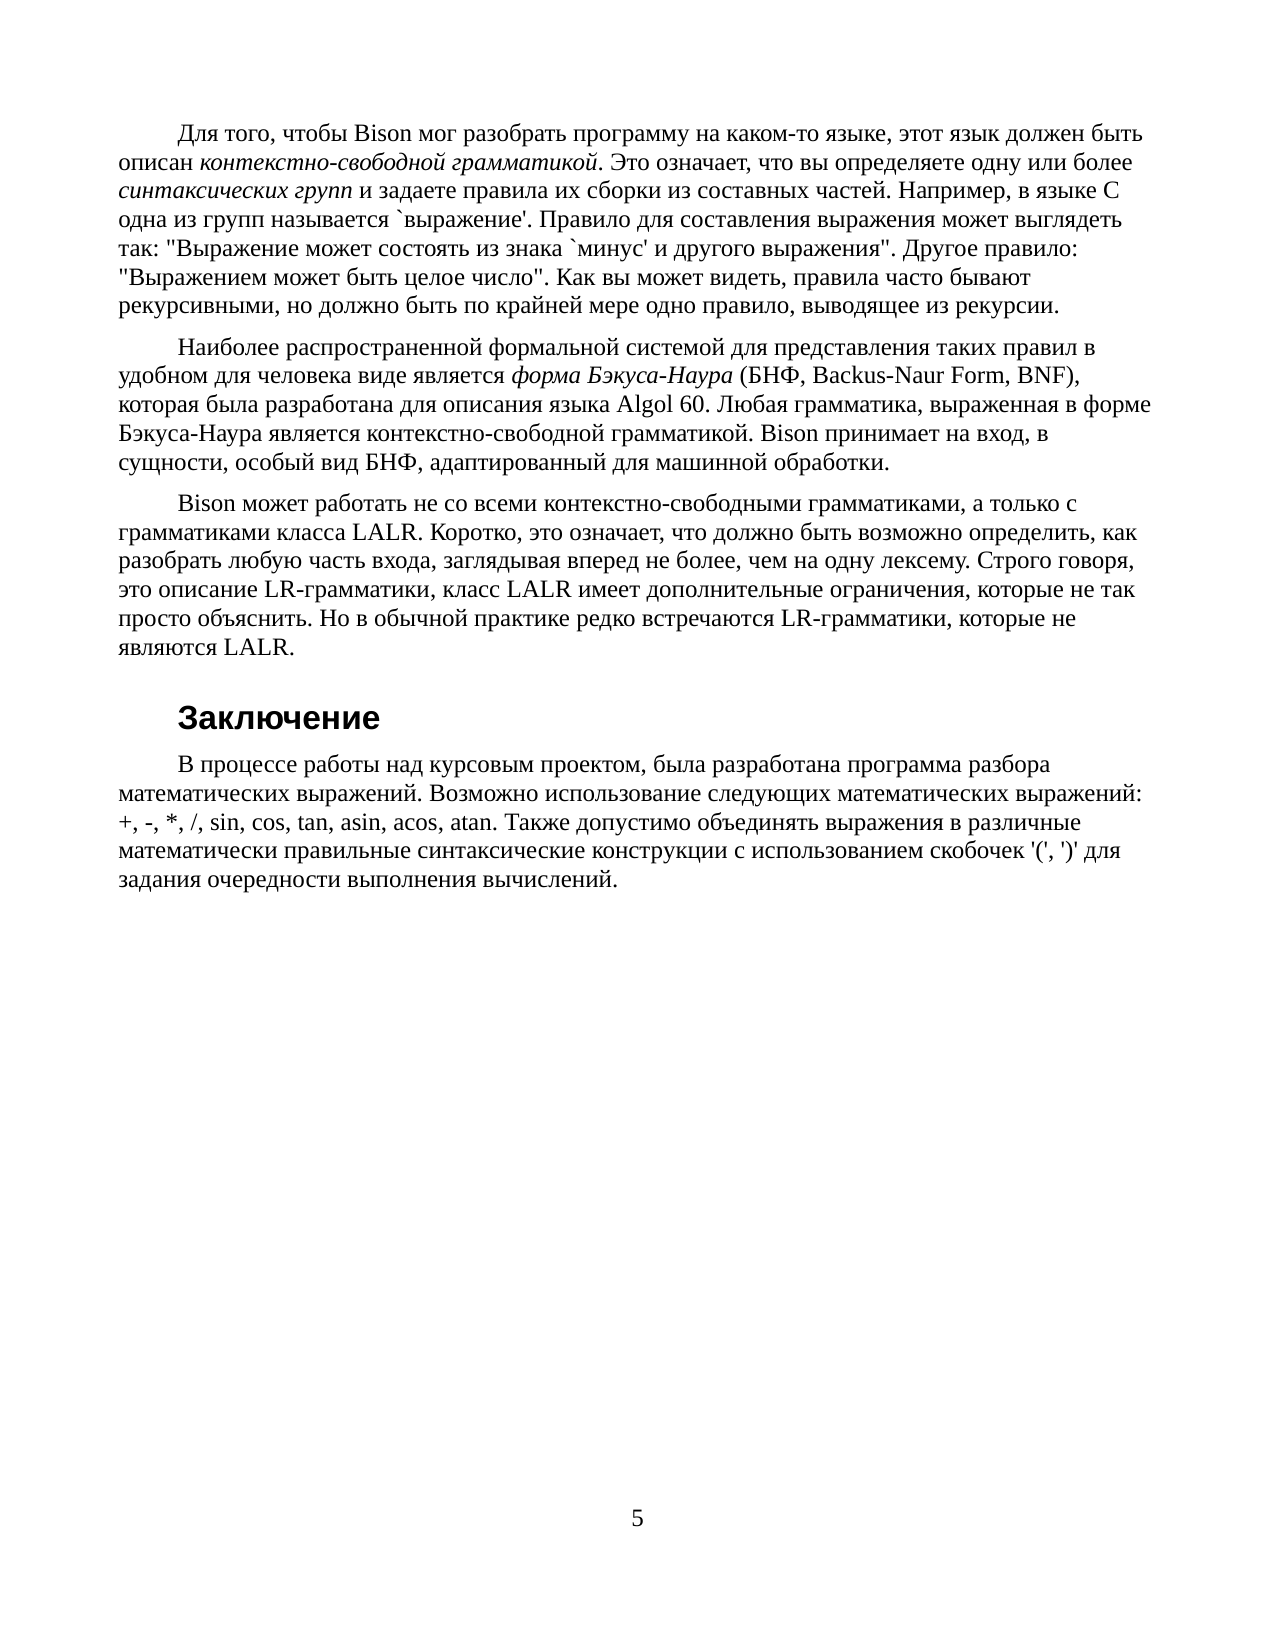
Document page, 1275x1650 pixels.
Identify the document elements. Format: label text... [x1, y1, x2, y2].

text Bison может работать не со всеми контекстно-свободными грамматиками, а только с грамматиками класса LALR. Коротко, это означает, что должно быть возможно определить, как разобрать любую часть входа, заглядывая вперед не более, чем на одну лексему. Строго говоря, это описание LR-грамматики, класс LALR имеет дополнительные ограничения, которые не так просто объяснить. Но в обычной практике редко встречаются LR-грамматики, которые не являются LALR. [118, 488, 1157, 661]
subtitle В процессе работы над курсовым проектом, была разработана программа разбора математических выражений. Возможно использование следующих математических выражений: +, -, *, /, sin, cos, tan, asin, acos, atan. Также допустимо объединять выражения в различные математически правильные синтаксические конструкции с использованием скобочек '(', ')' для задания очередности выполнения вычислений. [118, 749, 1157, 893]
text Наиболее распространенной формальной системой для представления таких правил в удобном для человека виде является форма Бэкуса-Наура (БНФ, Backus-Naur Form, BNF), которая была разработана для описания языка Algol 60. Любая грамматика, выраженная в форме Бэкуса-Наура является контекстно-свободной грамматикой. Bison принимает на вход, в сущности, особый вид БНФ, адаптированный для машинной обработки. [118, 332, 1157, 476]
subtitle Заключение [118, 698, 1157, 737]
text Для того, чтобы Bison мог разобрать программу на каком-то языке, этот язык должен быть описан контекстно-свободной грамматикой. Это означает, что вы определяете одну или более синтаксических групп и задаете правила их сборки из составных частей. Например, в языке C одна из групп называется `выражение'. Правило для составления выражения может выглядеть так: "Выражение может состоять из знака `минус' и другого выражения". Другое правило: "Выражением может быть целое число". Как вы может видеть, правила часто бывают рекурсивными, но должно быть по крайней мере одно правило, выводящее из рекурсии. [118, 118, 1157, 319]
